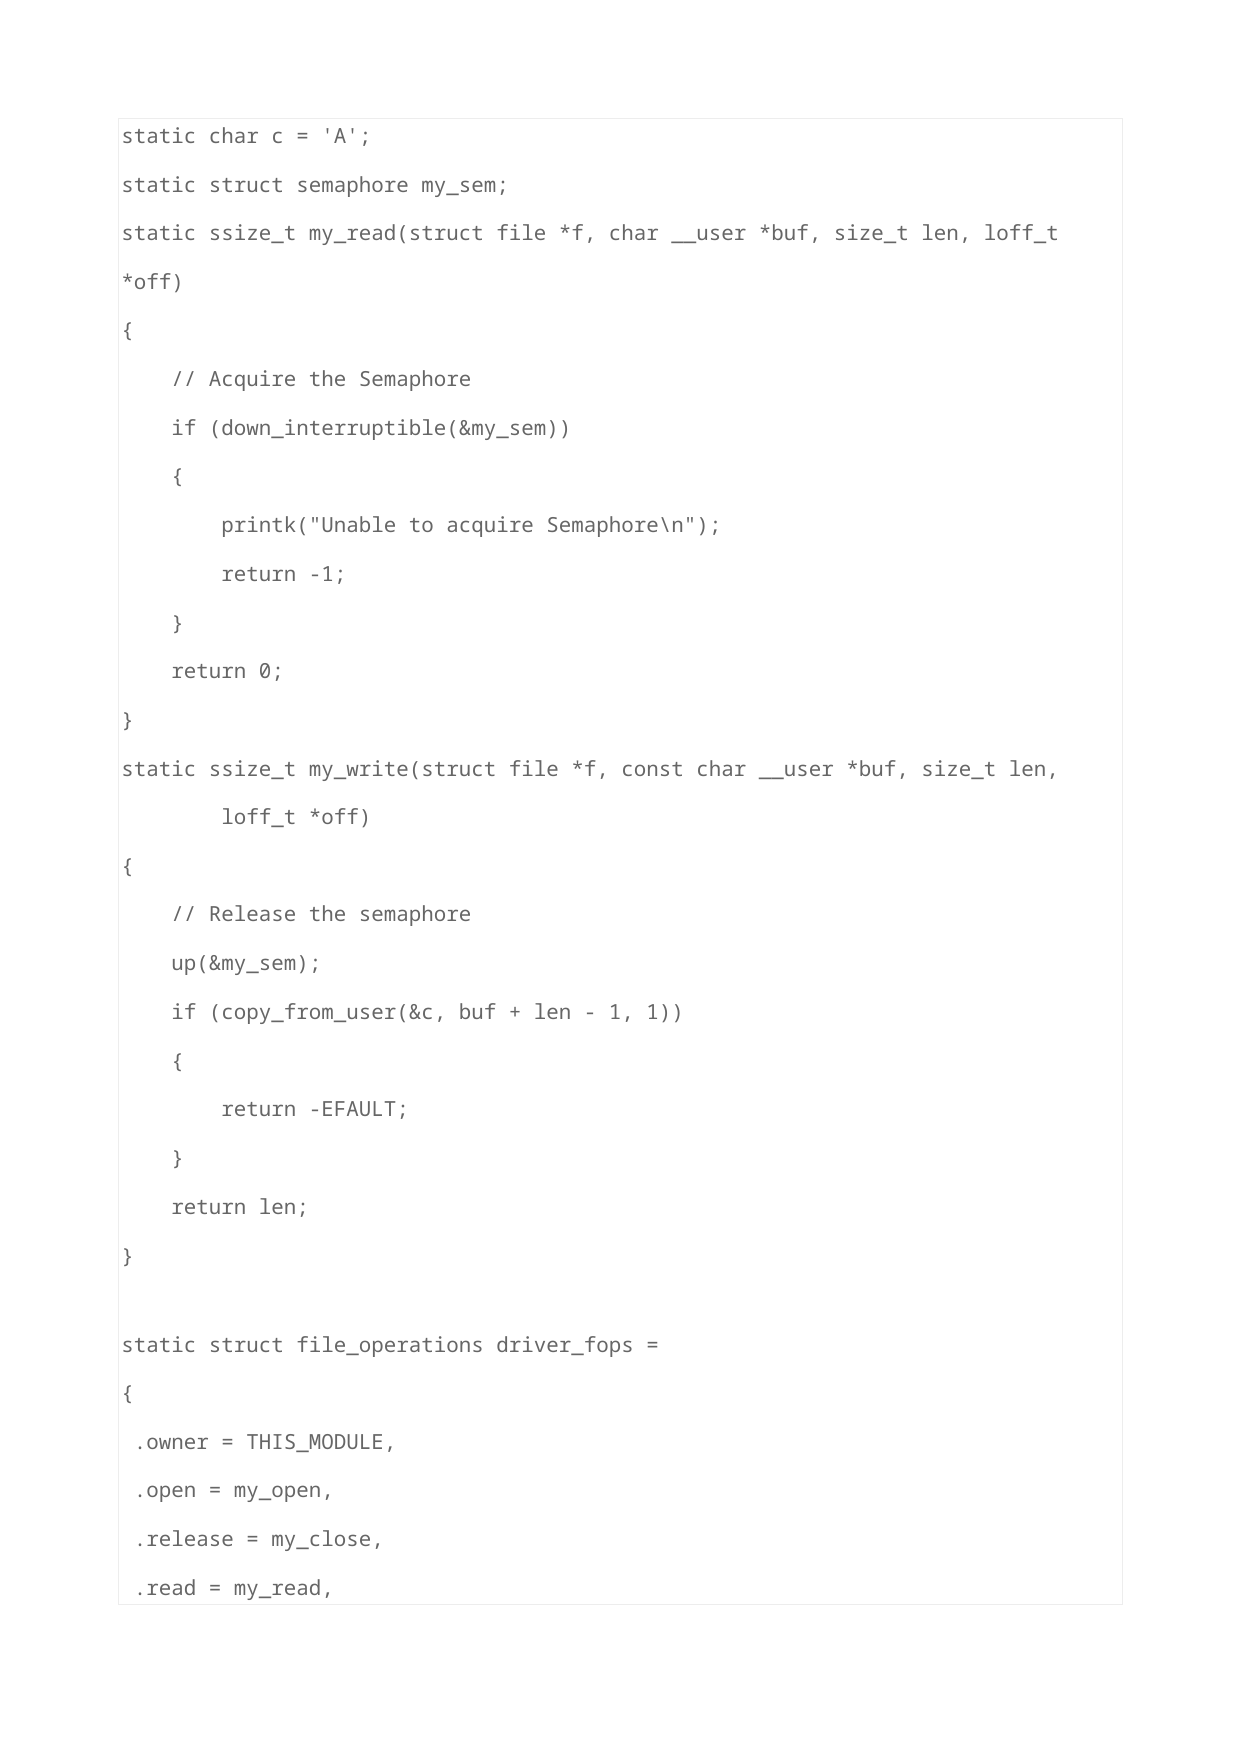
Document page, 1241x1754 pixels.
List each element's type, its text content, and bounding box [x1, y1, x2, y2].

text } [119, 604, 1122, 636]
text return len; [119, 1189, 1122, 1221]
text .release = my_close, [119, 1521, 1122, 1553]
text .read = my_read, [119, 1570, 1122, 1604]
text return -EFAULT; [119, 1091, 1122, 1123]
text static struct file_operations driver_fops = [119, 1327, 1122, 1358]
text printk("Unable to acquire Semaphore\n"); [119, 507, 1122, 539]
text } [119, 1140, 1122, 1172]
text .owner = THIS_MODULE, [119, 1424, 1122, 1455]
text return 0; [119, 653, 1122, 685]
text static struct semaphore my_sem; [119, 167, 1122, 198]
text if (down_interruptible(&my_sem)) [119, 409, 1122, 441]
text static ssize_t my_read(struct file *f, char __user *buf, size_t len, loff_t *off) [119, 215, 1122, 295]
text { [119, 458, 1122, 490]
text { [119, 312, 1122, 344]
text loff_t *off) [119, 799, 1122, 831]
text // Release the semaphore [119, 896, 1122, 928]
text } [119, 1238, 1122, 1269]
text if (copy_from_user(&c, buf + len - 1, 1)) [119, 994, 1122, 1026]
text up(&my_sem); [119, 945, 1122, 977]
text { [119, 1375, 1122, 1407]
text static ssize_t my_write(struct file *f, const char __user *buf, size_t len, [119, 751, 1122, 782]
text { [119, 848, 1122, 879]
text } [119, 702, 1122, 733]
text return -1; [119, 556, 1122, 587]
text { [119, 1043, 1122, 1074]
text static char c = 'A'; [119, 119, 1122, 149]
text // Acquire the Semaphore [119, 361, 1122, 392]
text .open = my_open, [119, 1472, 1122, 1504]
